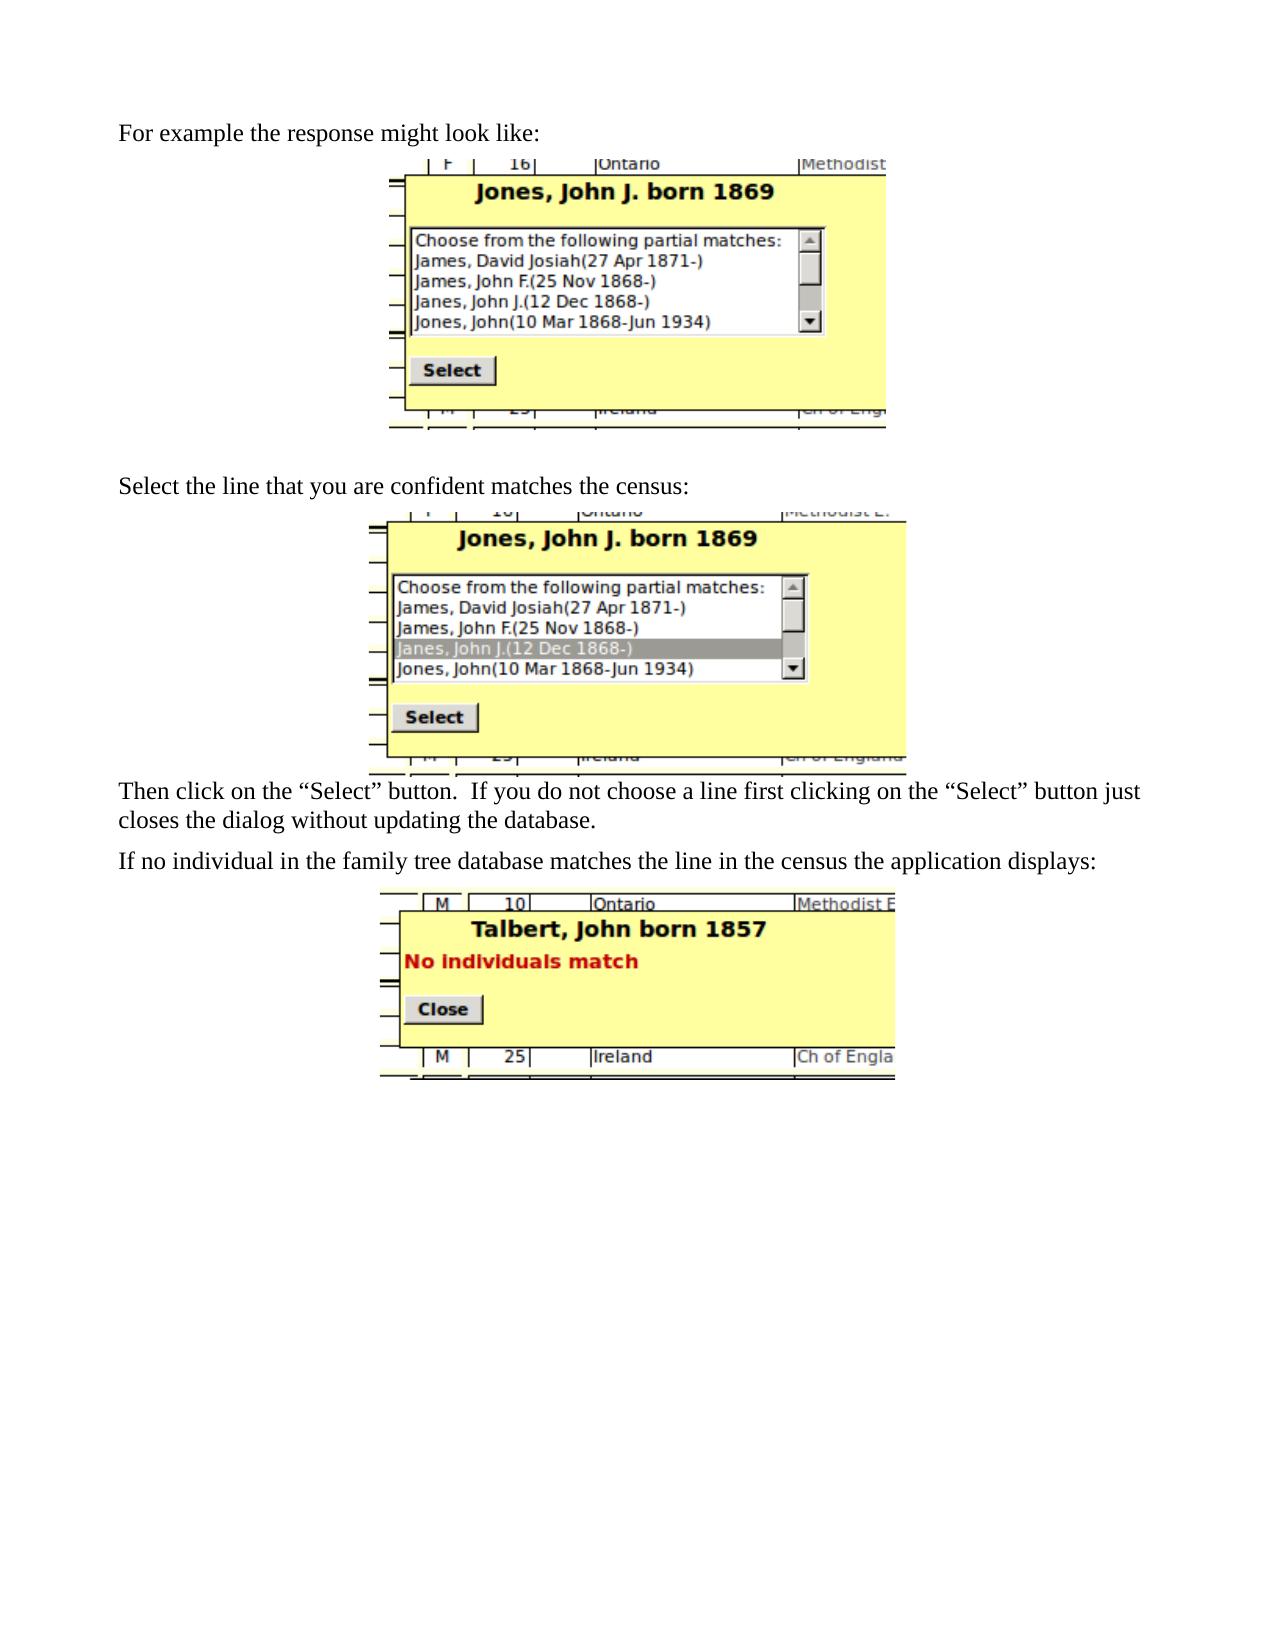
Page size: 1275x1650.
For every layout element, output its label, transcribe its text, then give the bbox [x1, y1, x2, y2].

picture [389, 159, 886, 430]
picture [368, 512, 907, 777]
text Then click on the “Select” button. If you do not choose a line first clicking on the “Select” button just closes the dialog without updating the database. [118, 512, 1157, 834]
text If no individual in the family tree database matches the line in the census the application displays: [118, 846, 1157, 875]
text Select the line that you are confident matches the census: [118, 471, 1157, 500]
picture [379, 887, 896, 1080]
text For example the response might look like: [118, 118, 1157, 147]
